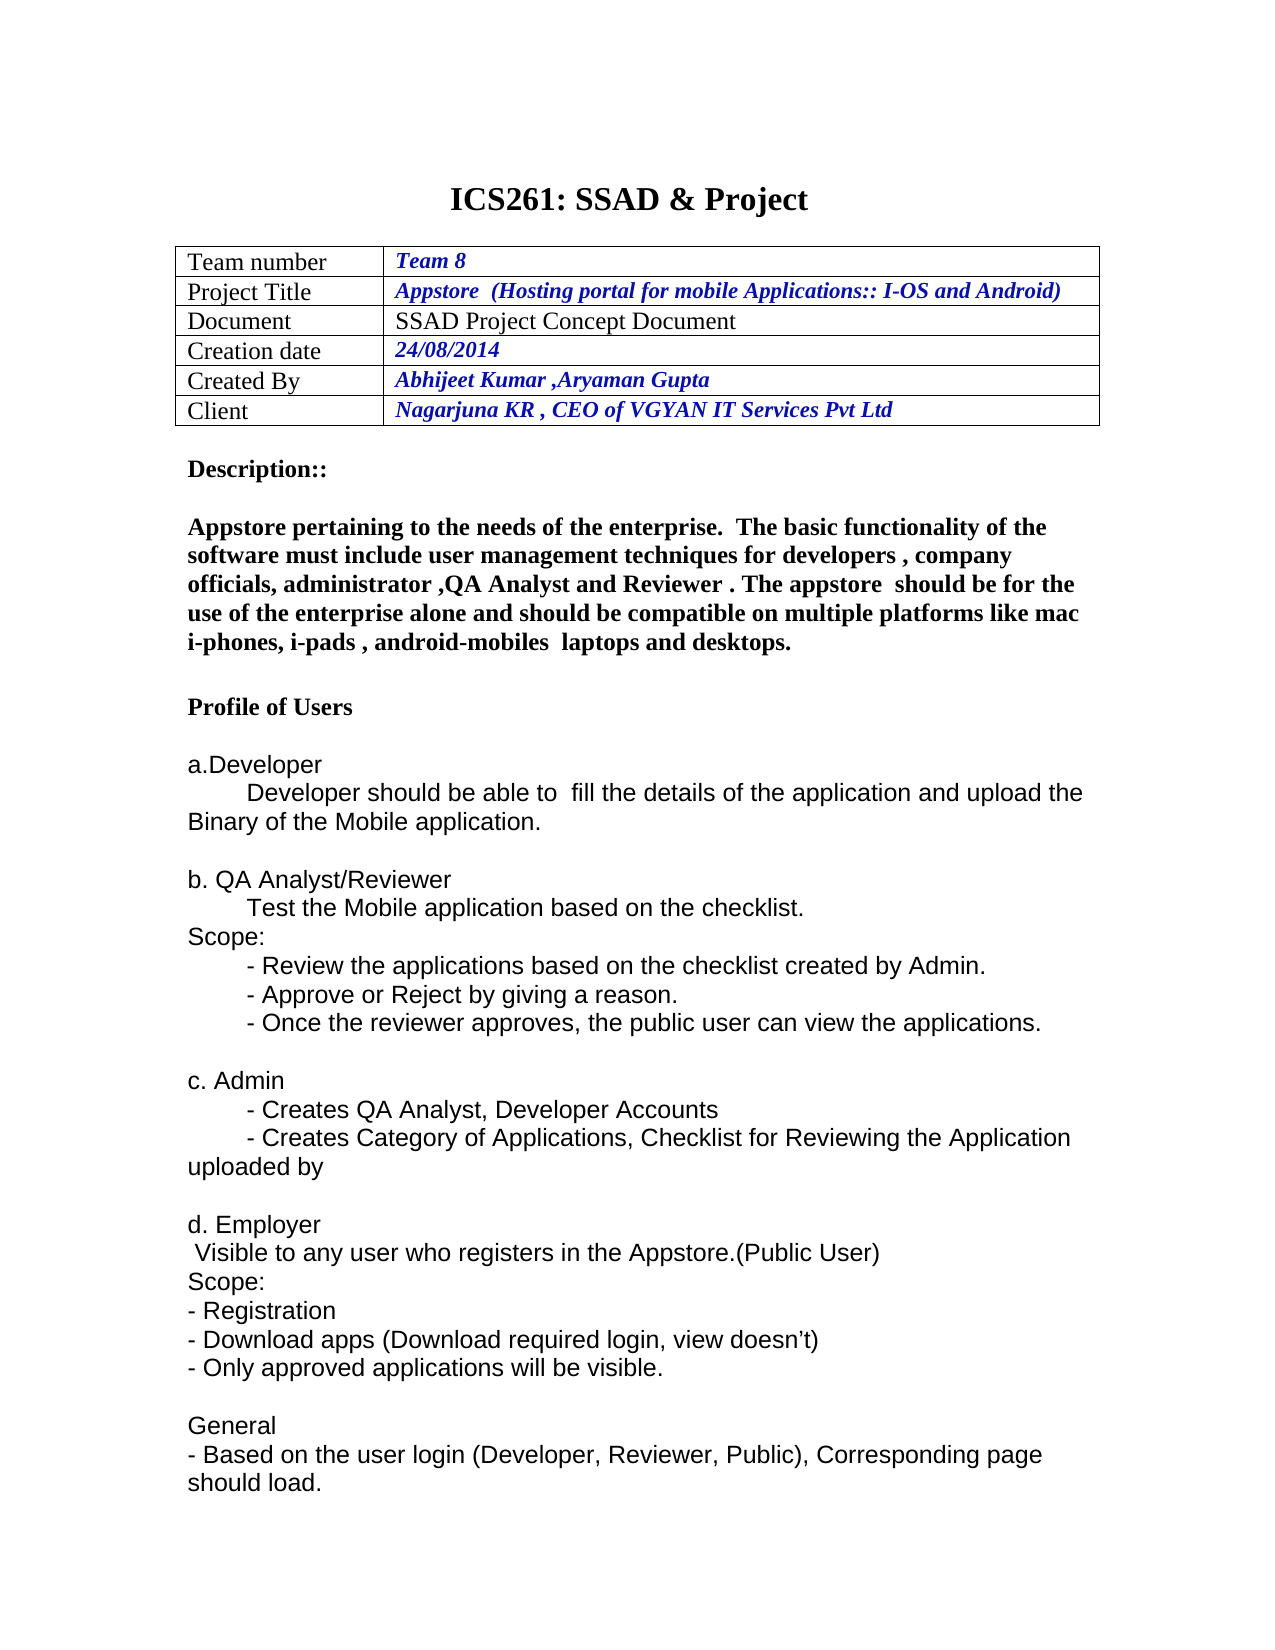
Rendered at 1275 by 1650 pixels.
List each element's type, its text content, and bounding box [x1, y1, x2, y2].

text - Once the reviewer approves, the public user can view the applications. [187, 1008, 1087, 1037]
text b. QA Analyst/Reviewer [187, 864, 1087, 893]
table_cell Project Title [176, 277, 383, 305]
text - Registration [187, 1296, 1087, 1324]
text - Only approved applications will be visible. [187, 1353, 1087, 1382]
text - Download apps (Download required login, view doesn’t) [187, 1324, 1087, 1353]
text c. Admin [187, 1066, 1087, 1094]
table_cell Abhijeet Kumar ,Aryaman Gupta [384, 366, 1099, 395]
text Description:: [187, 454, 1087, 483]
text Test the Mobile application based on the checklist. [187, 893, 1087, 922]
text a.Developer [187, 749, 1087, 778]
text Scope: [187, 1267, 1087, 1296]
table_cell Created By [176, 366, 383, 395]
text ICS261: SSAD & Project [187, 179, 1087, 217]
table_cell SSAD Project Concept Document [384, 306, 1099, 335]
table_cell Client [176, 396, 383, 424]
table_cell Creation date [176, 336, 383, 365]
text - Approve or Reject by giving a reason. [187, 979, 1087, 1008]
table_header Team 8 [384, 247, 1099, 276]
table_cell Nagarjuna KR , CEO of VGYAN IT Services Pvt Ltd [384, 396, 1099, 424]
text - Creates Category of Applications, Checklist for Reviewing the Application uploaded by [187, 1123, 1087, 1181]
table_header Team number [176, 247, 383, 276]
text Visible to any user who registers in the Appstore.(Public User) [187, 1238, 1087, 1267]
text - Creates QA Analyst, Developer Accounts [187, 1094, 1087, 1123]
text Profile of Users [187, 692, 1087, 721]
table_cell Document [176, 306, 383, 335]
text Appstore pertaining to the needs of the enterprise. The basic functionality of the software must include user management techniques for developers , company officials, administrator ,QA Analyst and Reviewer . The appstore should be for the use of the enterprise alone and should be compatible on multiple platforms like mac i-phones, i-pads , android-mobiles laptops and desktops. [187, 512, 1087, 656]
table_cell Appstore (Hosting portal for mobile Applications:: I-OS and Android) [384, 277, 1099, 305]
table_cell 24/08/2014 [384, 336, 1099, 365]
text - Based on the user login (Developer, Reviewer, Public), Corresponding page should load. [187, 1439, 1087, 1497]
text - Review the applications based on the checklist created by Admin. [187, 951, 1087, 979]
text Developer should be able to fill the details of the application and upload the Binary of the Mobile application. [187, 778, 1087, 836]
text d. Employer [187, 1209, 1087, 1238]
text Scope: [187, 922, 1087, 951]
text General [187, 1411, 1087, 1439]
